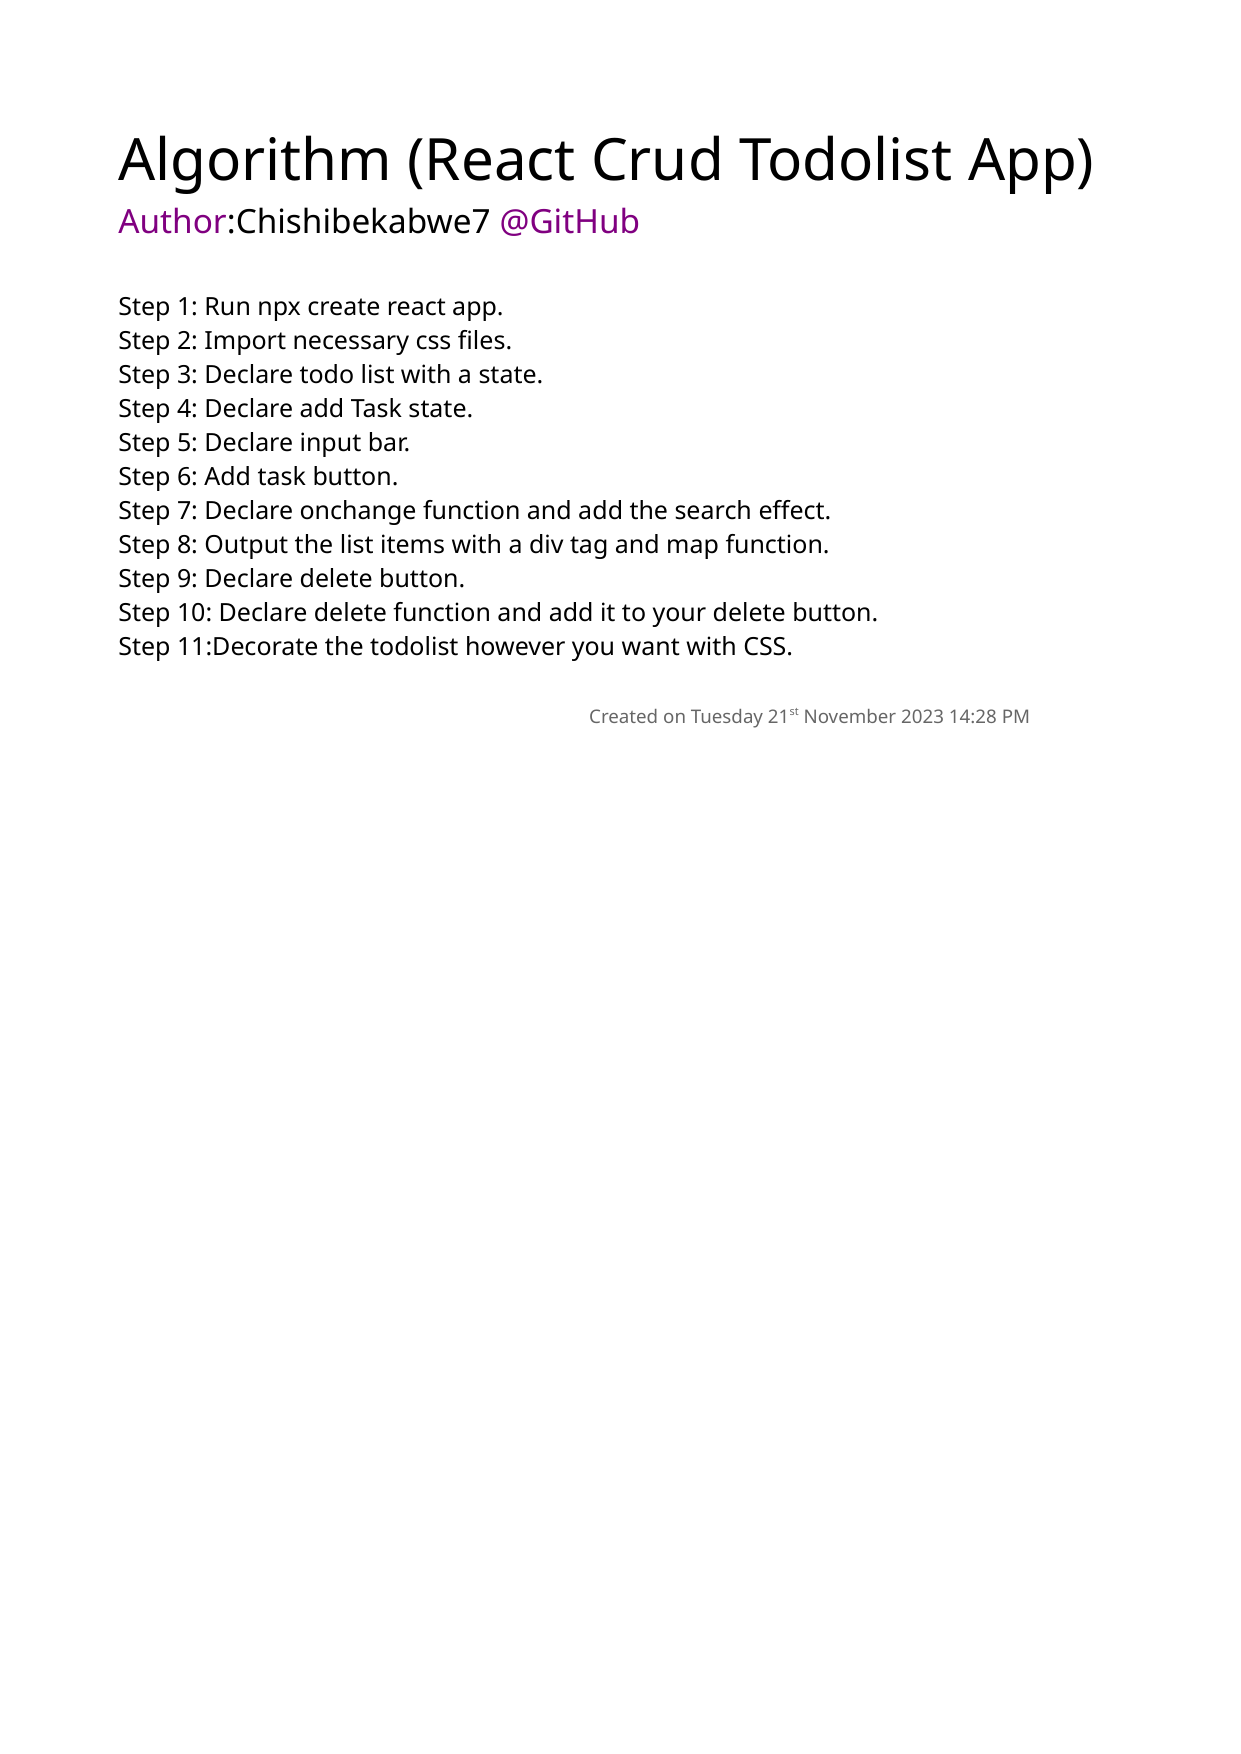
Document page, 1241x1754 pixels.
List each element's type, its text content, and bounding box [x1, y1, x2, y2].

text Algorithm (React Crud Todolist App) [118, 118, 1122, 198]
text Step 9: Declare delete button. [118, 561, 1122, 595]
text Step 4: Declare add Task state. [118, 391, 1122, 425]
text Author:Chishibekabwe7 @GitHub [118, 198, 1122, 243]
text Step 7: Declare onchange function and add the search effect. [118, 493, 1122, 527]
text Step 5: Declare input bar. [118, 425, 1122, 459]
text Step 3: Declare todo list with a state. [118, 357, 1122, 391]
text Step 10: Declare delete function and add it to your delete button. [118, 595, 1122, 629]
text Created on Tuesday 21st November 2023 14:28 PM [118, 697, 1122, 731]
text Step 2: Import necessary css files. [118, 322, 1122, 357]
text Step 8: Output the list items with a div tag and map function. [118, 527, 1122, 561]
text Step 11:Decorate the todolist however you want with CSS. [118, 629, 1122, 663]
text Step 6: Add task button. [118, 459, 1122, 493]
text Step 1: Run npx create react app. [118, 288, 1122, 322]
